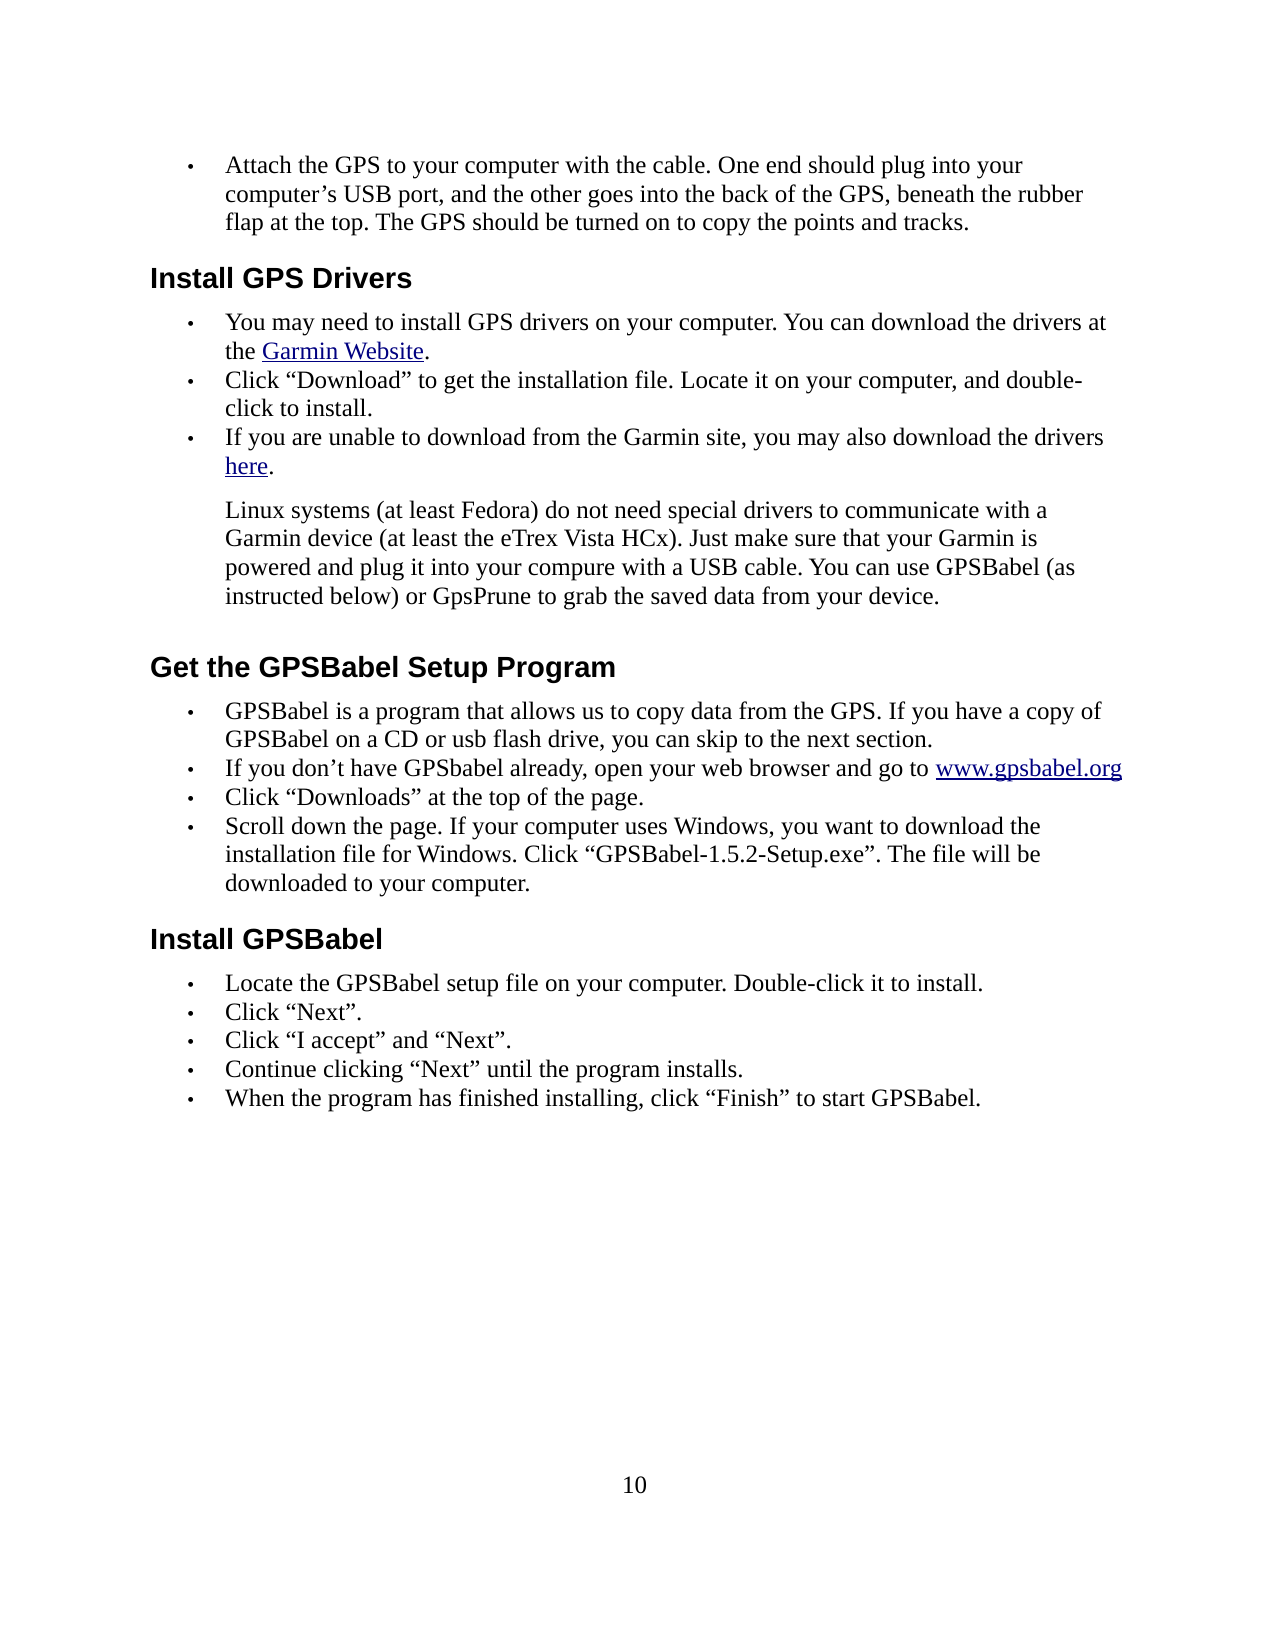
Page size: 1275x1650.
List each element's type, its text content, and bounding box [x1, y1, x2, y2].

text Linux systems (at least Fedora) do not need special drivers to communicate with a Garmin device (at least the eTrex Vista HCx). Just make sure that your Garmin is powered and plug it into your compure with a USB cable. You can use GPSBabel (as instructed below) or GpsPrune to grab the saved data from your device. [225, 495, 1125, 610]
list Click “Download” to get the installation file. Locate it on your computer, and double-click to install. [187, 365, 1125, 422]
list Continue clicking “Next” until the program installs. [187, 1054, 1125, 1083]
list Click “Next”. [187, 997, 1125, 1026]
subtitle Install GPS Drivers [150, 261, 1125, 295]
subtitle Get the GPSBabel Setup Program [150, 650, 1125, 683]
list If you don’t have GPSbabel already, open your web browser and go to www.gpsbabel.org [187, 753, 1125, 782]
list Click “I accept” and “Next”. [187, 1026, 1125, 1054]
list Scroll down the page. If your computer uses Windows, you want to download the installation file for Windows. Click “GPSBabel-1.5.2-Setup.exe”. The file will be downloaded to your computer. [187, 811, 1125, 897]
list When the program has finished installing, click “Finish” to start GPSBabel. [187, 1083, 1125, 1112]
list GPSBabel is a program that allows us to copy data from the GPS. If you have a copy of GPSBabel on a CD or usb flash drive, you can skip to the next section. [187, 696, 1125, 753]
list You may need to install GPS drivers on your computer. You can download the drivers at the Garmin Website. [187, 307, 1125, 365]
list If you are unable to download from the Garmin site, you may also download the drivers here. [187, 422, 1125, 480]
list Attach the GPS to your computer with the cable. One end should plug into your computer’s USB port, and the other goes into the back of the GPS, beneath the rubber flap at the top. The GPS should be turned on to copy the points and tracks. [187, 150, 1125, 236]
list Locate the GPSBabel setup file on your computer. Double-click it to install. [187, 968, 1125, 997]
list Click “Downloads” at the top of the page. [187, 782, 1125, 811]
subtitle Install GPSBabel [150, 922, 1125, 956]
